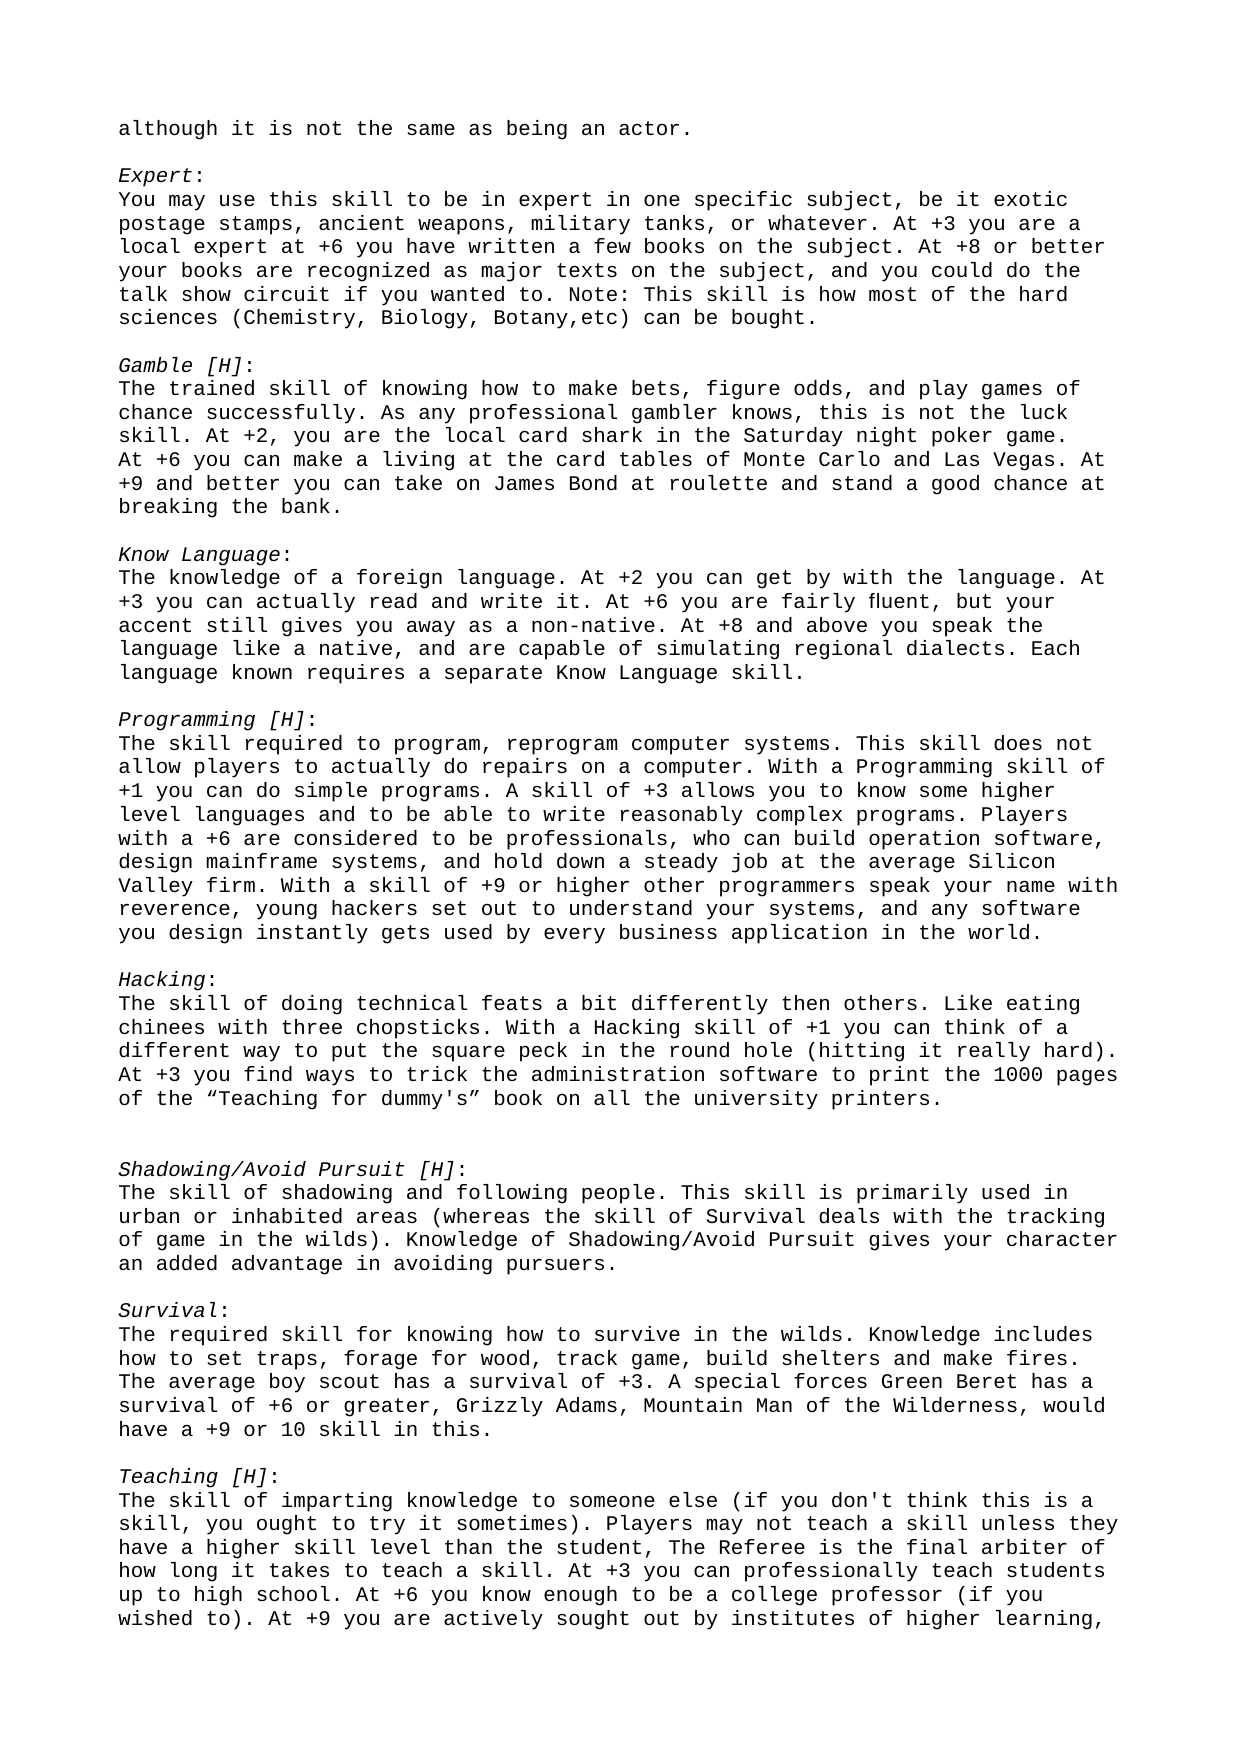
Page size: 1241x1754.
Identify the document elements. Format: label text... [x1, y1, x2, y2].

text Shadowing/Avoid Pursuit [H]: [118, 1158, 1122, 1182]
text Hacking: [118, 969, 1122, 993]
text The trained skill of knowing how to make bets, figure odds, and play games of chance successfully. As any professional gambler knows, this is not the luck skill. At +2, you are the local card shark in the Saturday night poker game. [118, 378, 1122, 449]
text The skill of shadowing and following people. This skill is primarily used in urban or inhabited areas (whereas the skill of Survival deals with the tracking of game in the wilds). Knowledge of Shadowing/Avoid Pursuit gives your character an added advantage in avoiding pursuers. [118, 1182, 1122, 1277]
text although it is not the same as being an actor. [118, 118, 1122, 142]
text At +6 you can make a living at the card tables of Monte Carlo and Las Vegas. At [118, 449, 1122, 473]
text Programming [H]: [118, 709, 1122, 733]
text Gamble [H]: [118, 354, 1122, 378]
text You may use this skill to be in expert in one specific subject, be it exotic postage stamps, ancient weapons, military tanks, or whatever. At +3 you are a local expert at +6 you have written a few books on the subject. At +8 or better your books are recognized as major texts on the subject, and you could do the talk show circuit if you wanted to. Note: This skill is how most of the hard sciences (Chemistry, Biology, Botany,etc) can be bought. [118, 189, 1122, 331]
text The skill required to program, reprogram computer systems. This skill does not allow players to actually do repairs on a computer. With a Programming skill of +1 you can do simple programs. A skill of +3 allows you to know some higher level languages and to be able to write reasonably complex programs. Players with a +6 are considered to be professionals, who can build operation software, design mainframe systems, and hold down a steady job at the average Silicon Valley firm. With a skill of +9 or higher other programmers speak your name with reverence, young hackers set out to understand your systems, and any software you design instantly gets used by every business application in the world. [118, 733, 1122, 946]
text Know Language: [118, 544, 1122, 567]
text The skill of imparting knowledge to someone else (if you don't think this is a skill, you ought to try it sometimes). Players may not teach a skill unless they have a higher skill level than the student, The Referee is the final arbiter of how long it takes to teach a skill. At +3 you can professionally teach students up to high school. At +6 you know enough to be a college professor (if you wished to). At +9 you are actively sought out by institutes of higher learning, [118, 1489, 1122, 1631]
text Teaching [H]: [118, 1466, 1122, 1489]
text +9 and better you can take on James Bond at roulette and stand a good chance at breaking the bank. [118, 473, 1122, 520]
text The knowledge of a foreign language. At +2 you can get by with the language. At +3 you can actually read and write it. At +6 you are fairly ﬂuent, but your accent still gives you away as a non-native. At +8 and above you speak the language like a native, and are capable of simulating regional dialects. Each language known requires a separate Know Language skill. [118, 567, 1122, 686]
text The skill of doing technical feats a bit differently then others. Like eating chinees with three chopsticks. With a Hacking skill of +1 you can think of a different way to put the square peck in the round hole (hitting it really hard). At +3 you find ways to trick the administration software to print the 1000 pages of the “Teaching for dummy's” book on all the university printers. [118, 993, 1122, 1111]
text Survival: [118, 1300, 1122, 1324]
text Expert: [118, 165, 1122, 189]
text The required skill for knowing how to survive in the wilds. Knowledge includes how to set traps, forage for wood, track game, build shelters and make fires. The average boy scout has a survival of +3. A special forces Green Beret has a survival of +6 or greater, Grizzly Adams, Mountain Man of the Wilderness, would have a +9 or 10 skill in this. [118, 1324, 1122, 1442]
